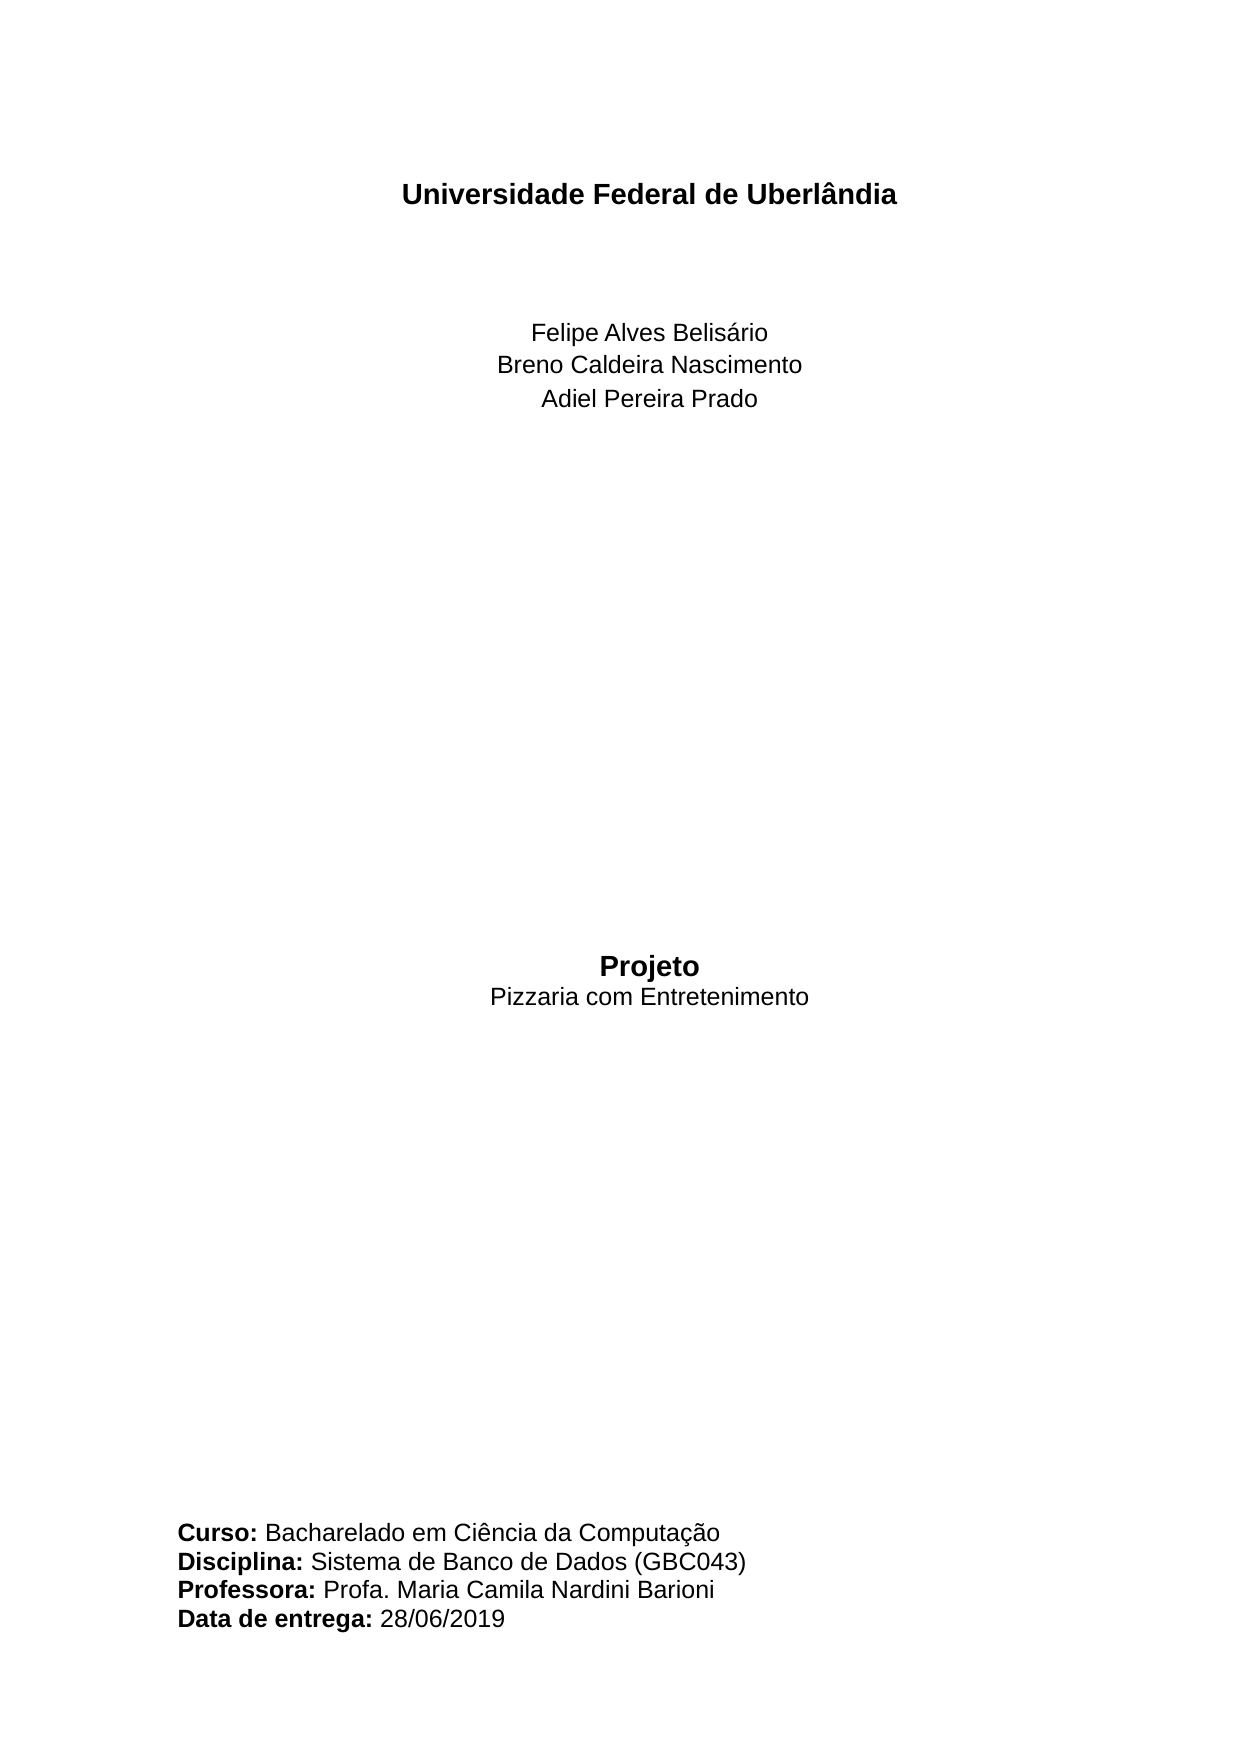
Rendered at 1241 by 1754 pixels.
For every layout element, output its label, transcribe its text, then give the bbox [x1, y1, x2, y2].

text Felipe Alves Belisário [177, 317, 1122, 346]
text Disciplina: Sistema de Banco de Dados (GBC043) [177, 1547, 1122, 1575]
text Breno Caldeira Nascimento [177, 351, 1122, 379]
text Curso: Bacharelado em Ciência da Computação [177, 1518, 1122, 1547]
text Data de entrega: 28/06/2019 [177, 1604, 1122, 1633]
text Projeto [177, 948, 1122, 982]
text Universidade Federal de Uberlândia [177, 177, 1122, 211]
text Professora: Profa. Maria Camila Nardini Barioni [177, 1575, 1122, 1604]
text Pizzaria com Entretenimento [177, 982, 1122, 1011]
text Adiel Pereira Prado [177, 383, 1122, 412]
